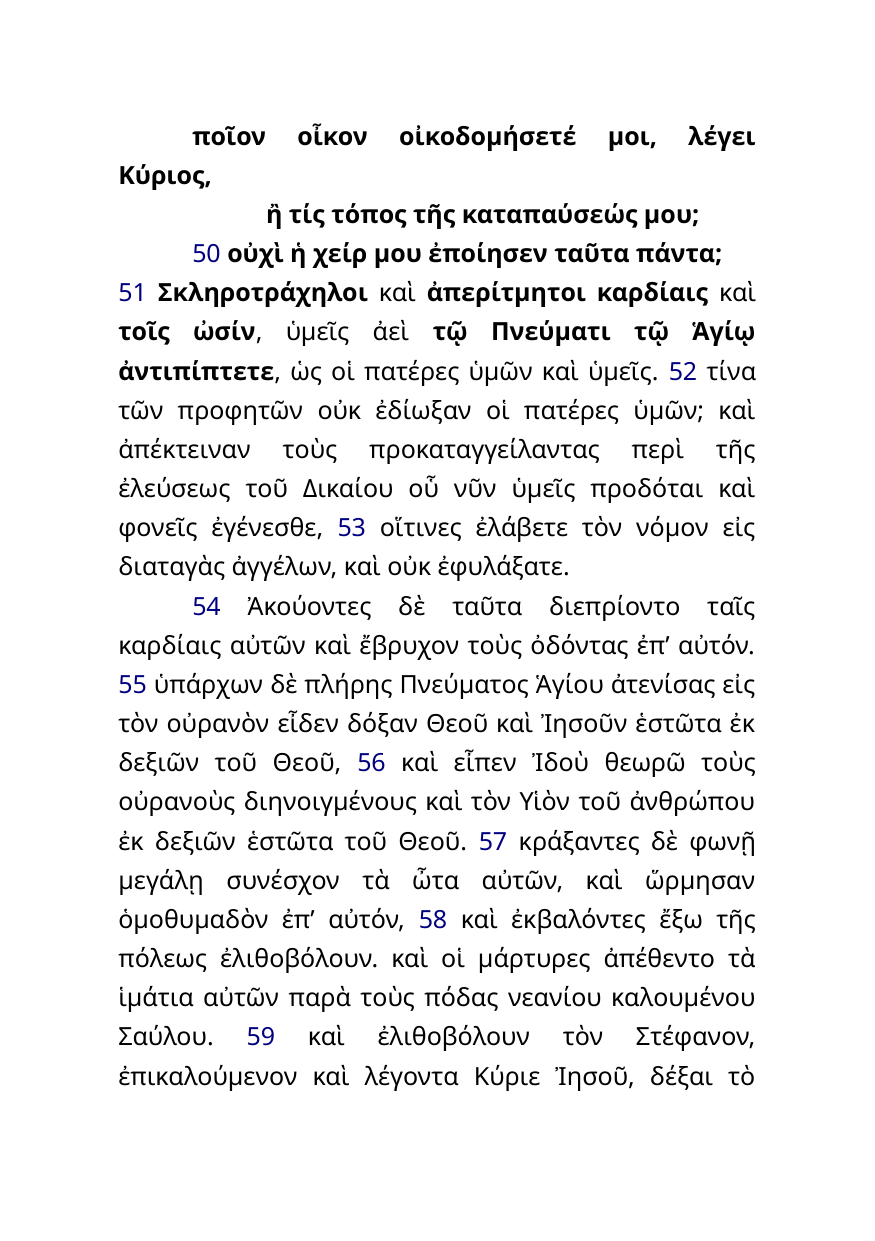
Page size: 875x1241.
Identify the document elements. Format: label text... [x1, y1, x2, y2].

text 51 Σκληροτράχηλοι καὶ ἀπερίτμητοι καρδίαις καὶ τοῖς ὠσίν, ὑμεῖς ἀεὶ τῷ Πνεύματι τῷ Ἁγίῳ ἀντιπίπτετε, ὡς οἱ πατέρες ὑμῶν καὶ ὑμεῖς. 52 τίνα τῶν προφητῶν οὐκ ἐδίωξαν οἱ πατέρες ὑμῶν; καὶ ἀπέκτειναν τοὺς προκαταγγείλαντας περὶ τῆς ἐλεύσεως τοῦ Δικαίου οὗ νῦν ὑμεῖς προδόται καὶ φονεῖς ἐγένεσθε, 53 οἵτινες ἐλάβετε τὸν νόμον εἰς διαταγὰς ἀγγέλων, καὶ οὐκ ἐφυλάξατε. [118, 275, 756, 583]
text ποῖον οἶκον οἰκοδομήσετέ μοι, λέγει Κύριος, [118, 118, 756, 191]
text ἢ τίς τόπος τῆς καταπαύσεώς μου; [118, 196, 756, 231]
text 50 οὐχὶ ἡ χείρ μου ἐποίησεν ταῦτα πάντα; [118, 236, 756, 270]
text 54 Ἀκούοντες δὲ ταῦτα διεπρίοντο ταῖς καρδίαις αὐτῶν καὶ ἔβρυχον τοὺς ὀδόντας ἐπ’ αὐτόν. 55 ὑπάρχων δὲ πλήρης Πνεύματος Ἁγίου ἀτενίσας εἰς τὸν οὐρανὸν εἶδεν δόξαν Θεοῦ καὶ Ἰησοῦν ἑστῶτα ἐκ δεξιῶν τοῦ Θεοῦ, 56 καὶ εἶπεν Ἰδοὺ θεωρῶ τοὺς οὐρανοὺς διηνοιγμένους καὶ τὸν Υἱὸν τοῦ ἀνθρώπου ἐκ δεξιῶν ἑστῶτα τοῦ Θεοῦ. 57 κράξαντες δὲ φωνῇ μεγάλῃ συνέσχον τὰ ὦτα αὐτῶν, καὶ ὥρμησαν ὁμοθυμαδὸν ἐπ’ αὐτόν, 58 καὶ ἐκβαλόντες ἔξω τῆς πόλεως ἐλιθοβόλουν. καὶ οἱ μάρτυρες ἀπέθεντο τὰ ἱμάτια αὐτῶν παρὰ τοὺς πόδας νεανίου καλουμένου Σαύλου. 59 καὶ ἐλιθοβόλουν τὸν Στέφανον, ἐπικαλούμενον καὶ λέγοντα Κύριε Ἰησοῦ, δέξαι τὸ [118, 588, 756, 1092]
